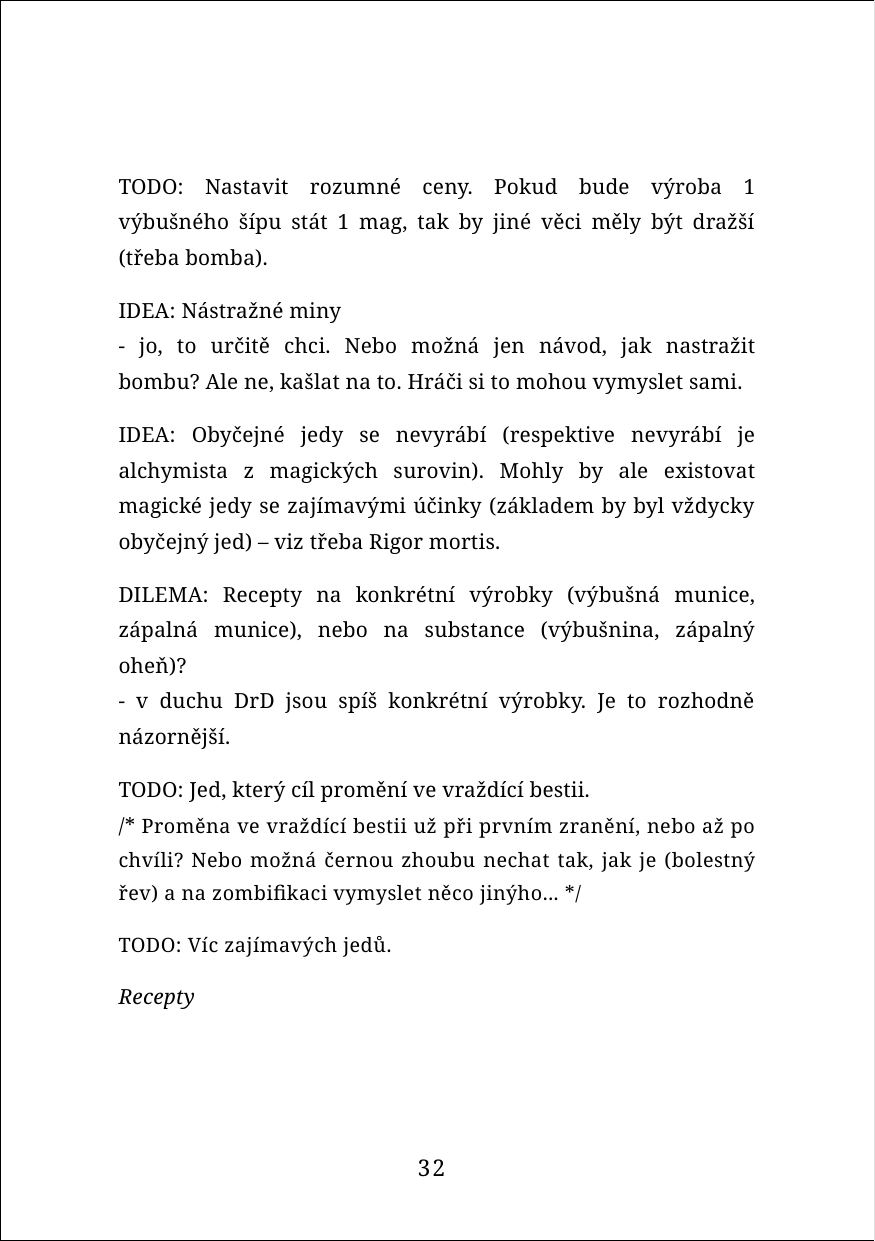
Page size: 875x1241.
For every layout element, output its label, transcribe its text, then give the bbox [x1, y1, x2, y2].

text TODO: Nastavit rozumné ceny. Pokud bude výroba 1 výbušného šípu stát 1 mag, tak by jiné věci měly být dražší (třeba bomba). [118, 172, 756, 271]
text Recepty [118, 982, 756, 1011]
text TODO: Jed, který cíl promění ve vraždící bestii. /* Proměna ve vraždící bestii už při prvním zranění, nebo až po chvíli? Nebo možná černou zhoubu nechat tak, jak je (bolestný řev) a na zombifikaci vymyslet něco jinýho... */ [118, 775, 756, 907]
text IDEA: Obyčejné jedy se nevyrábí (respektive nevyrábí je alchymista z magických surovin). Mohly by ale existovat magické jedy se zajímavými účinky (základem by byl vždycky obyčejný jed) – viz třeba Rigor mortis. [118, 420, 756, 555]
text TODO: Víc zajímavých jedů. [118, 931, 756, 958]
text IDEA: Nástražné miny - jo, to určitě chci. Nebo možná jen návod, jak nastražit bombu? Ale ne, kašlat na to. Hráči si to mohou vymyslet sami. [118, 296, 756, 396]
text DILEMA: Recepty na konkrétní výrobky (výbušná munice, zápalná munice), nebo na substance (výbušnina, zápalný oheň)? - v duchu DrD jsou spíš konkrétní výrobky. Je to rozhodně názornější. [118, 580, 756, 751]
